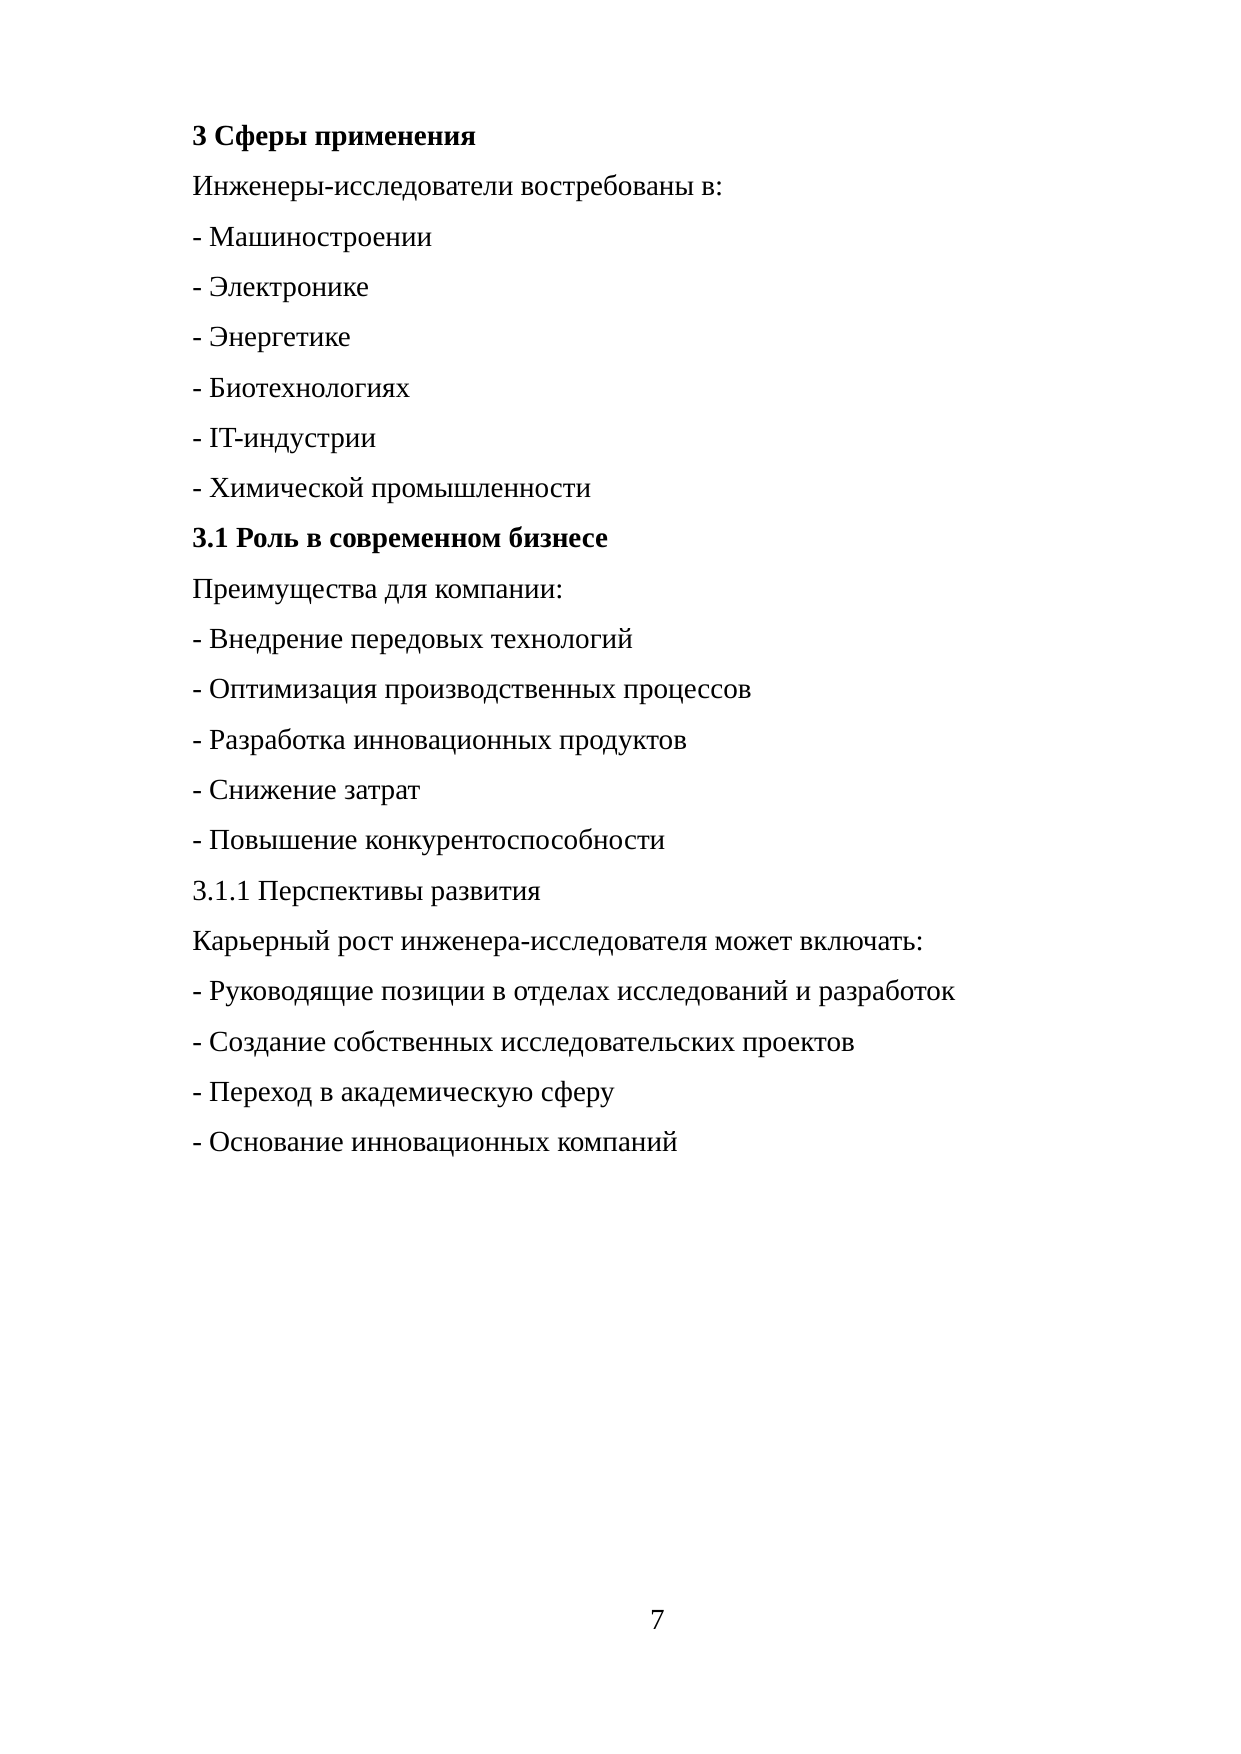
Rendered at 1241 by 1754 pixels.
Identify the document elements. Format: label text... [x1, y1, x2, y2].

subtitle Перспективы развития [118, 873, 1122, 906]
text - Повышение конкурентоспособности [118, 822, 1122, 856]
text - Машиностроении [118, 219, 1122, 252]
text - Внедрение передовых технологий [118, 621, 1122, 655]
text Преимущества для компании: [118, 571, 1122, 604]
subtitle Роль в современном бизнесе [118, 521, 1122, 554]
text - Разработка инновационных продуктов [118, 722, 1122, 755]
text Инженеры-исследователи востребованы в: [118, 168, 1122, 202]
text - Основание инновационных компаний [118, 1124, 1122, 1158]
text - Электронике [118, 269, 1122, 303]
text - Создание собственных исследовательских проектов [118, 1024, 1122, 1057]
text - Энергетике [118, 319, 1122, 353]
subtitle Сферы применения [118, 118, 1122, 152]
text - Переход в академическую сферу [118, 1074, 1122, 1108]
text Карьерный рост инженера-исследователя может включать: [118, 923, 1122, 957]
text - Руководящие позиции в отделах исследований и разработок [118, 973, 1122, 1007]
text - Биотехнологиях [118, 370, 1122, 403]
text - Химической промышленности [118, 470, 1122, 504]
text - IT-индустрии [118, 420, 1122, 453]
text - Снижение затрат [118, 772, 1122, 806]
text - Оптимизация производственных процессов [118, 672, 1122, 705]
